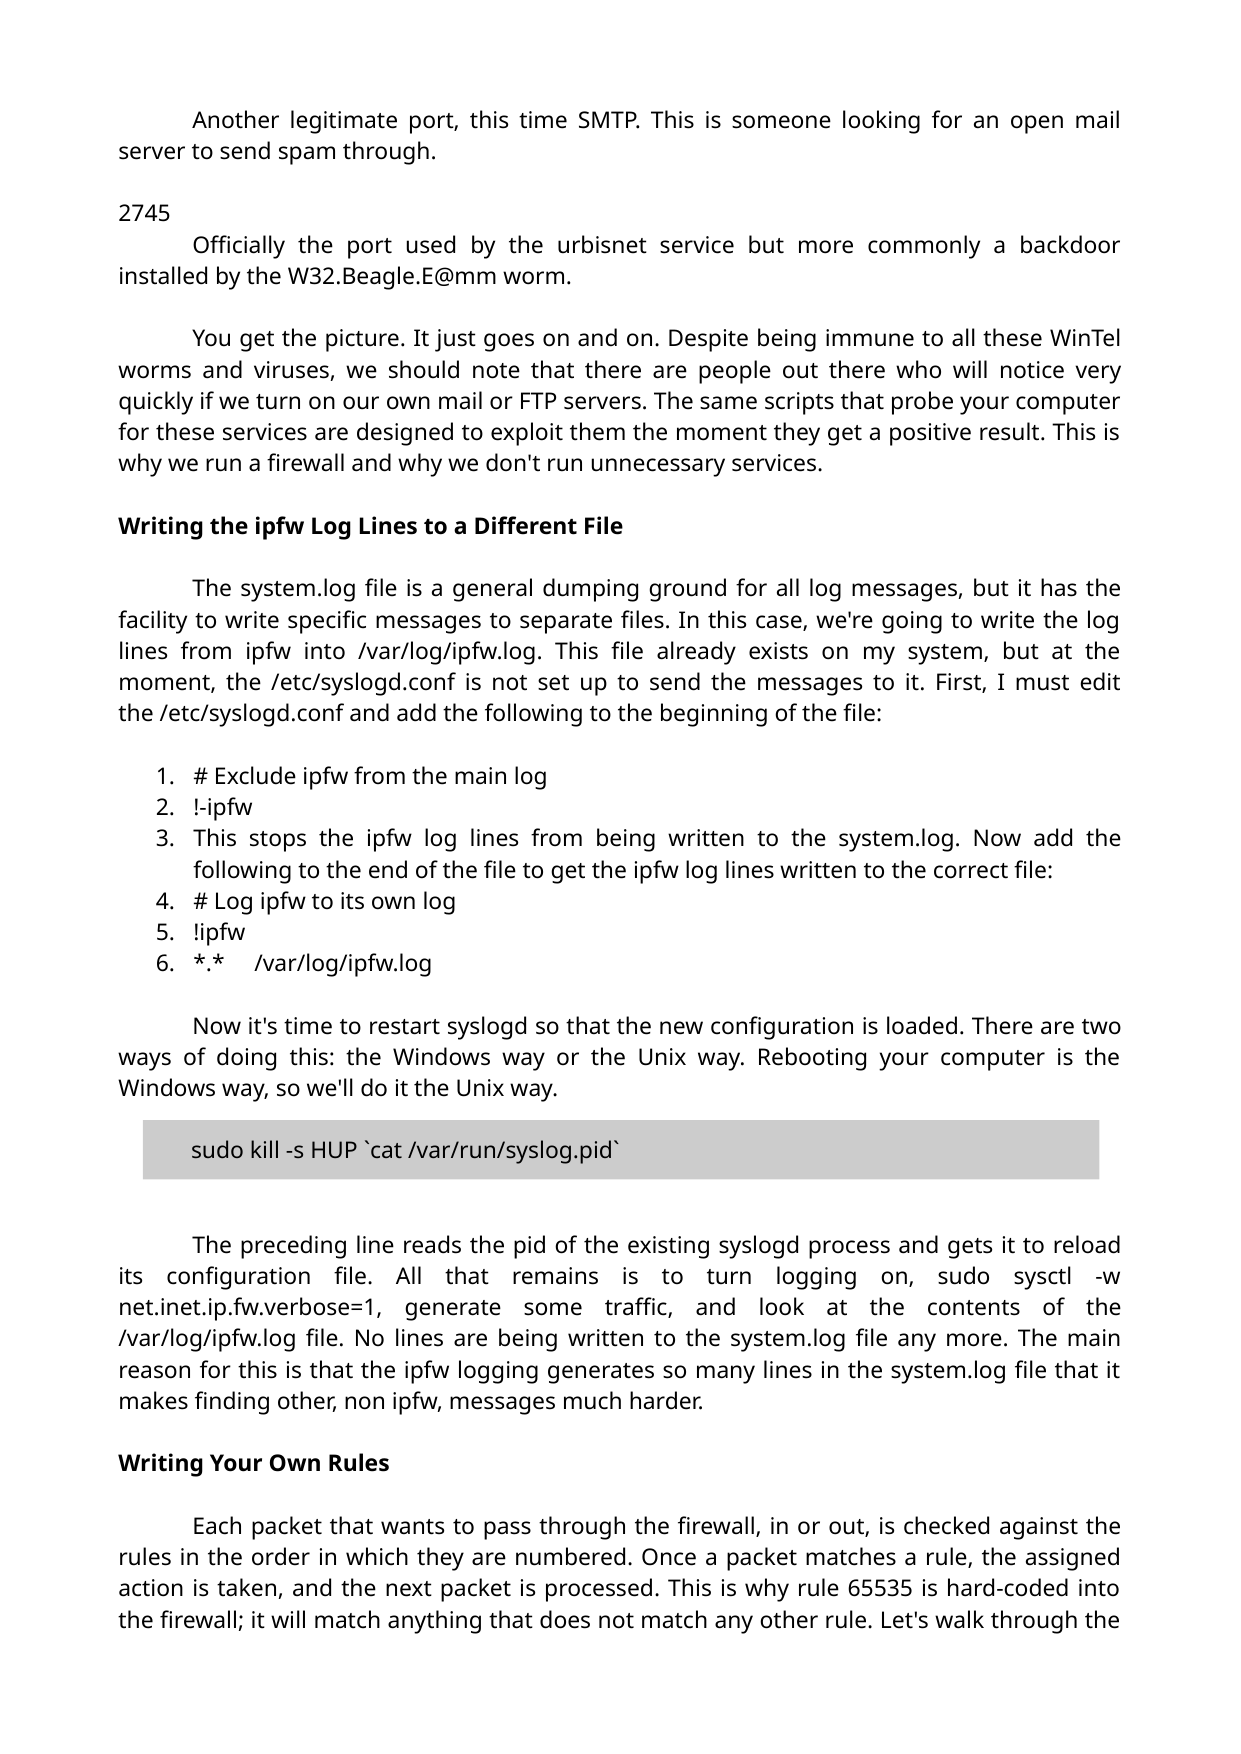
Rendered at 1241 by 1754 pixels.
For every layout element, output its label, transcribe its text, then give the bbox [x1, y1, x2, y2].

text Now it's time to restart syslogd so that the new configuration is loaded. There are two ways of doing this: the Windows way or the Unix way. Rebooting your computer is the Windows way, so we'll do it the Unix way. [118, 1010, 1122, 1103]
list !ipfw [156, 916, 1122, 947]
list *.* /var/log/ipfw.log [156, 947, 1122, 978]
list # Log ipfw to its own log [156, 885, 1122, 916]
text Officially the port used by the urbisnet service but more commonly a backdoor installed by the W32.Beagle.E@mm worm. [118, 228, 1122, 291]
text Writing Your Own Rules [118, 1447, 1122, 1478]
text The preceding line reads the pid of the existing syslogd process and gets it to reload its configuration file. All that remains is to turn logging on, sudo sysctl -w net.inet.ip.fw.verbose=1, generate some traffic, and look at the contents of the /var/log/ipfw.log file. No lines are being written to the system.log file any more. The main reason for this is that the ipfw logging generates so many lines in the system.log file that it makes finding other, non ipfw, messages much harder. [118, 1228, 1122, 1416]
text The system.log file is a general dumping ground for all log messages, but it has the facility to write specific messages to separate files. In this case, we're going to write the log lines from ipfw into /var/log/ipfw.log. This file already exists on my system, but at the moment, the /etc/syslogd.conf is not set up to send the messages to it. First, I must edit the /etc/syslogd.conf and add the following to the beginning of the file: [118, 572, 1122, 728]
text Another legitimate port, this time SMTP. This is someone looking for an open mail server to send spam through. [118, 103, 1122, 166]
text 2745 [118, 197, 1122, 228]
list This stops the ipfw log lines from being written to the system.log. Now add the following to the end of the file to get the ipfw log lines written to the correct file: [156, 822, 1122, 885]
text Writing the ipfw Log Lines to a Different File [118, 510, 1122, 541]
text You get the picture. It just goes on and on. Despite being immune to all these WinTel worms and viruses, we should note that there are people out there who will notice very quickly if we turn on our own mail or FTP servers. The same scripts that probe your computer for these services are designed to exploit them the moment they get a positive result. This is why we run a firewall and why we don't run unnecessary services. [118, 322, 1122, 478]
list # Exclude ipfw from the main log [156, 760, 1122, 791]
list !-ipfw [156, 791, 1122, 822]
text Each packet that wants to pass through the firewall, in or out, is checked against the rules in the order in which they are numbered. Once a packet matches a rule, the assigned action is taken, and the next packet is processed. This is why rule 65535 is hard-coded into the firewall; it will match anything that does not match any other rule. Let's walk through the [118, 1510, 1122, 1635]
